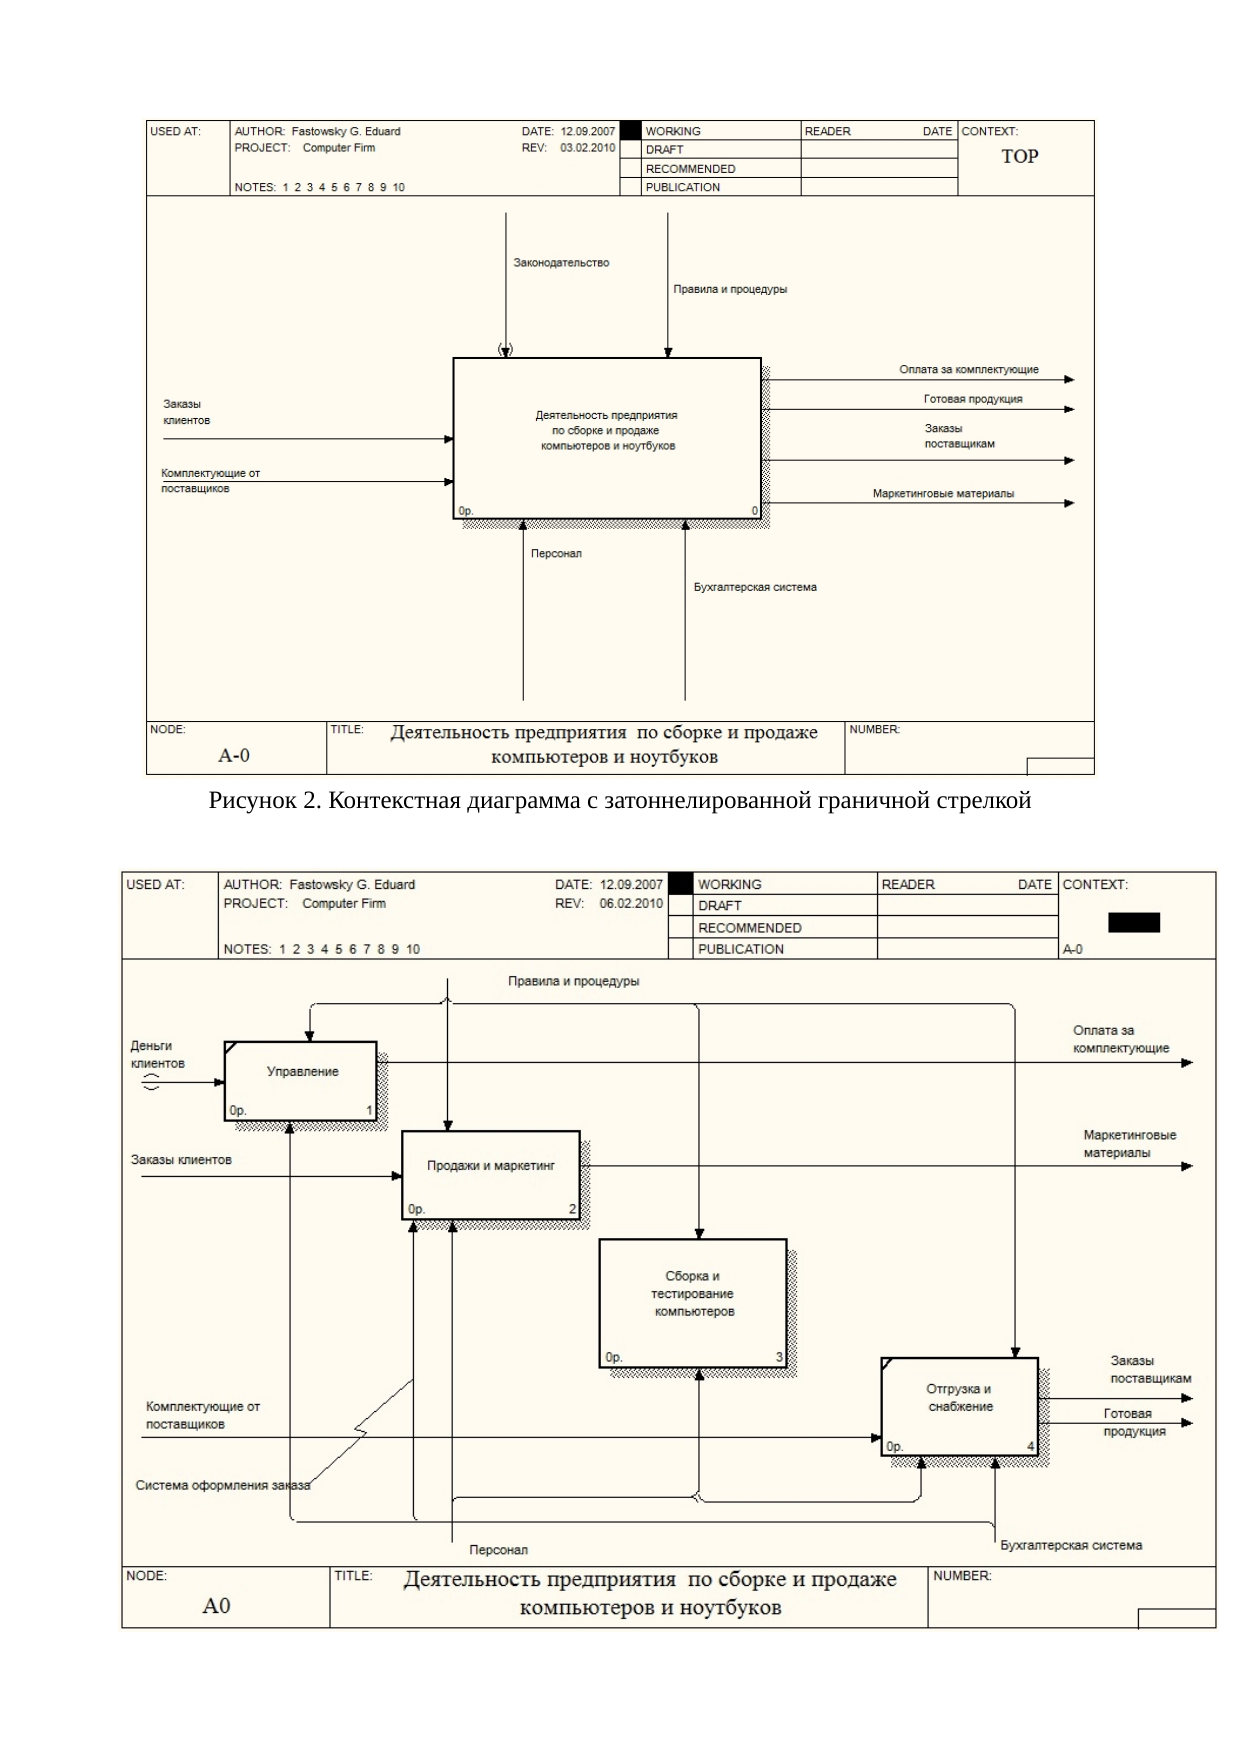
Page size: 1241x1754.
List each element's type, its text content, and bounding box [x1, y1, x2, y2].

picture [118, 868, 1219, 1632]
picture [142, 118, 1098, 779]
text Рисунок 2. Контекстная диаграмма с затоннелированной граничной стрелкой [118, 785, 1122, 813]
